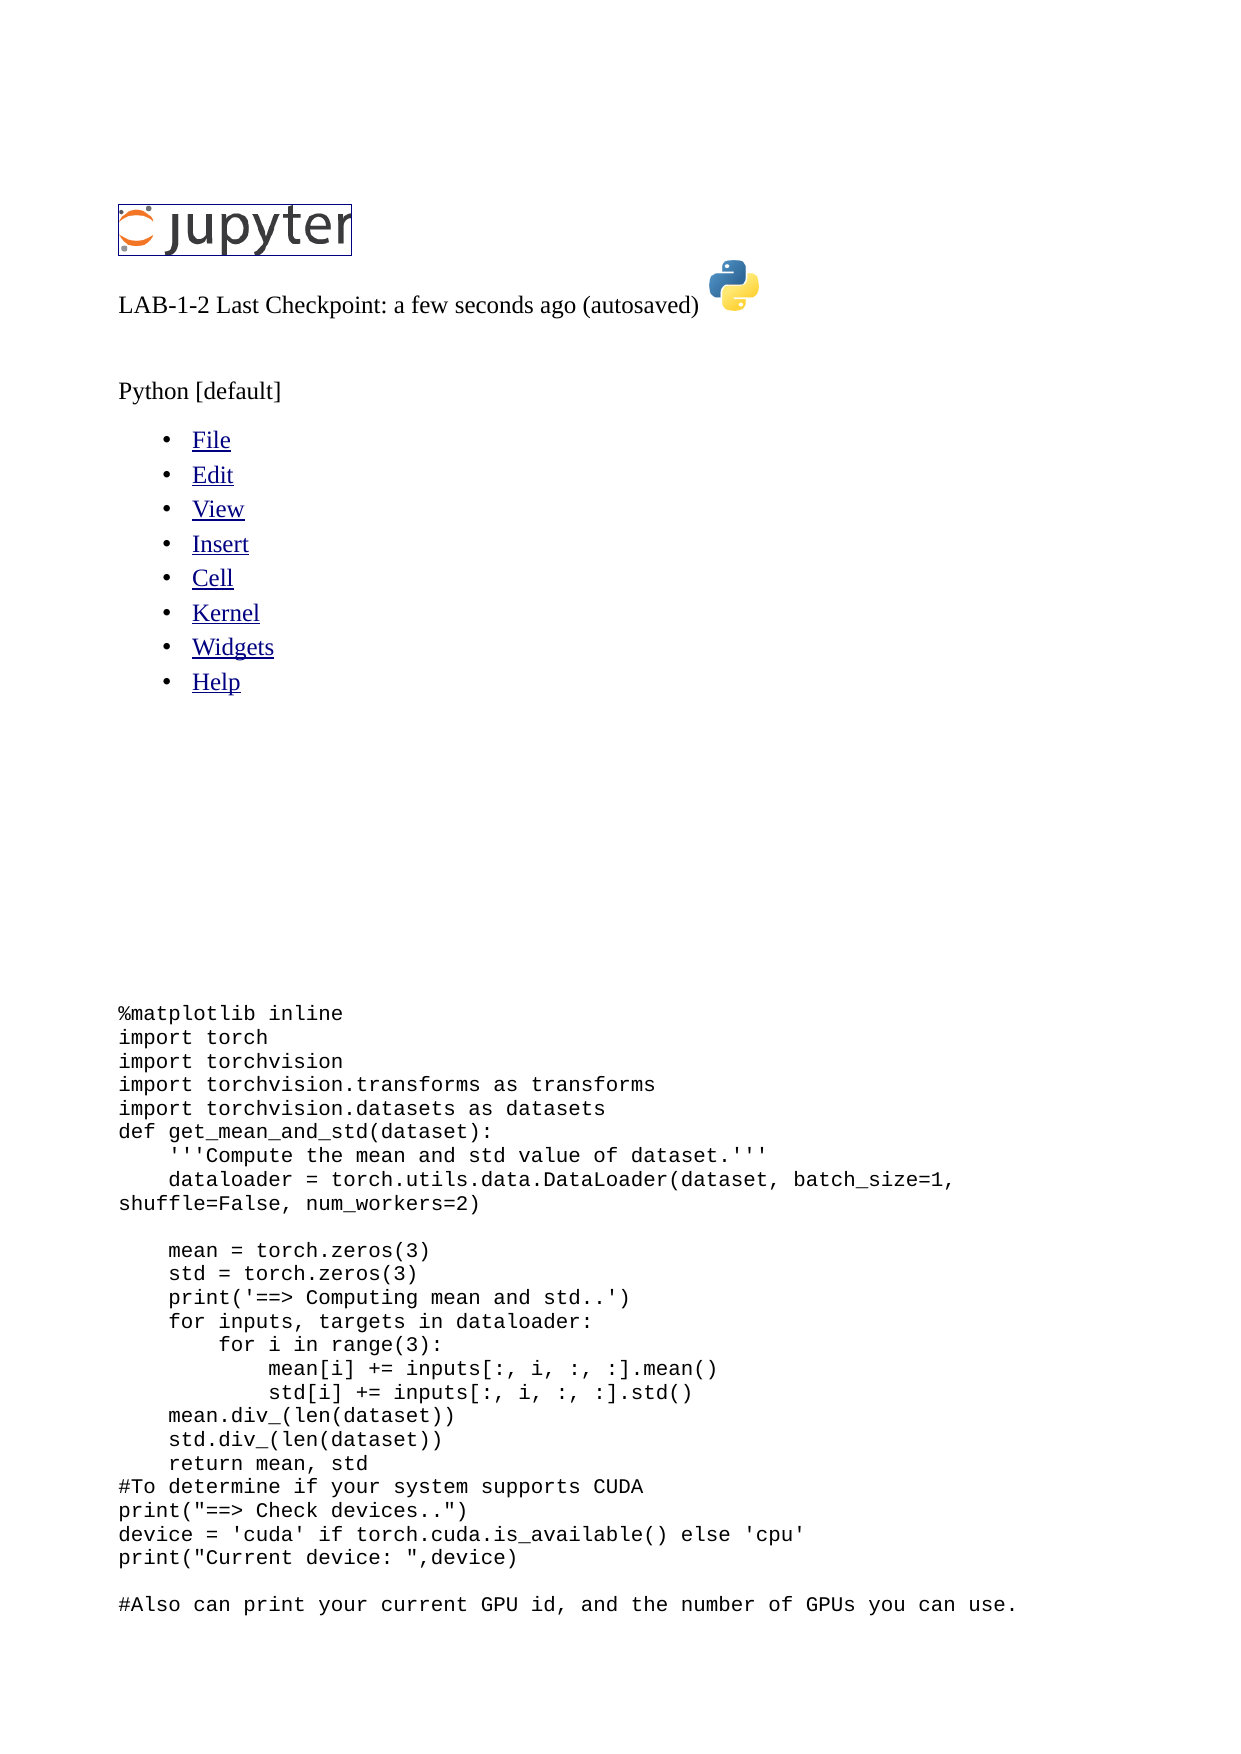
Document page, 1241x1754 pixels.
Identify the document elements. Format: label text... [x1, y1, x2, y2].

text LAB-1-2 Last Checkpoint: a few seconds ago (autosaved) [118, 256, 1122, 319]
list Insert [162, 529, 1122, 558]
text import torchvision [118, 1051, 1122, 1074]
text for inputs, targets in dataloader: [118, 1311, 1122, 1334]
list Cell [162, 563, 1122, 592]
text %matplotlib inline [118, 1003, 1122, 1027]
list Widgets [162, 632, 1122, 661]
list Edit [162, 460, 1122, 489]
text mean = torch.zeros(3) [118, 1240, 1122, 1263]
text ​ [118, 1216, 1122, 1240]
text '''Compute the mean and std value of dataset.''' [118, 1145, 1122, 1169]
text device = 'cuda' if torch.cuda.is_available() else 'cpu' [118, 1523, 1122, 1547]
text print('==> Computing mean and std..') [118, 1287, 1122, 1311]
text std[i] += inputs[:, i, :, :].std() [118, 1382, 1122, 1405]
text ​ [118, 1571, 1122, 1594]
picture [119, 205, 351, 255]
text std = torch.zeros(3) [118, 1263, 1122, 1287]
text dataloader = torch.utils.data.DataLoader(dataset, batch_size=1, shuffle=False, num_workers=2) [118, 1169, 1122, 1216]
text import torch [118, 1027, 1122, 1051]
text mean.div_(len(dataset)) [118, 1405, 1122, 1429]
list File [162, 425, 1122, 454]
text #Also can print your current GPU id, and the number of GPUs you can use. [118, 1594, 1122, 1618]
text import torchvision.datasets as datasets [118, 1098, 1122, 1122]
list Kernel [162, 598, 1122, 627]
list Help [162, 667, 1122, 696]
text Python [default] [118, 376, 1122, 405]
text import torchvision.transforms as transforms [118, 1074, 1122, 1098]
text for i in range(3): [118, 1334, 1122, 1358]
text print("Current device: ",device) [118, 1547, 1122, 1571]
text #To determine if your system supports CUDA [118, 1476, 1122, 1500]
text std.div_(len(dataset)) [118, 1429, 1122, 1453]
picture [705, 256, 763, 314]
text return mean, std [118, 1453, 1122, 1476]
text mean[i] += inputs[:, i, :, :].mean() [118, 1358, 1122, 1382]
text def get_mean_and_std(dataset): [118, 1122, 1122, 1145]
text print("==> Check devices..") [118, 1500, 1122, 1523]
list View [162, 494, 1122, 523]
